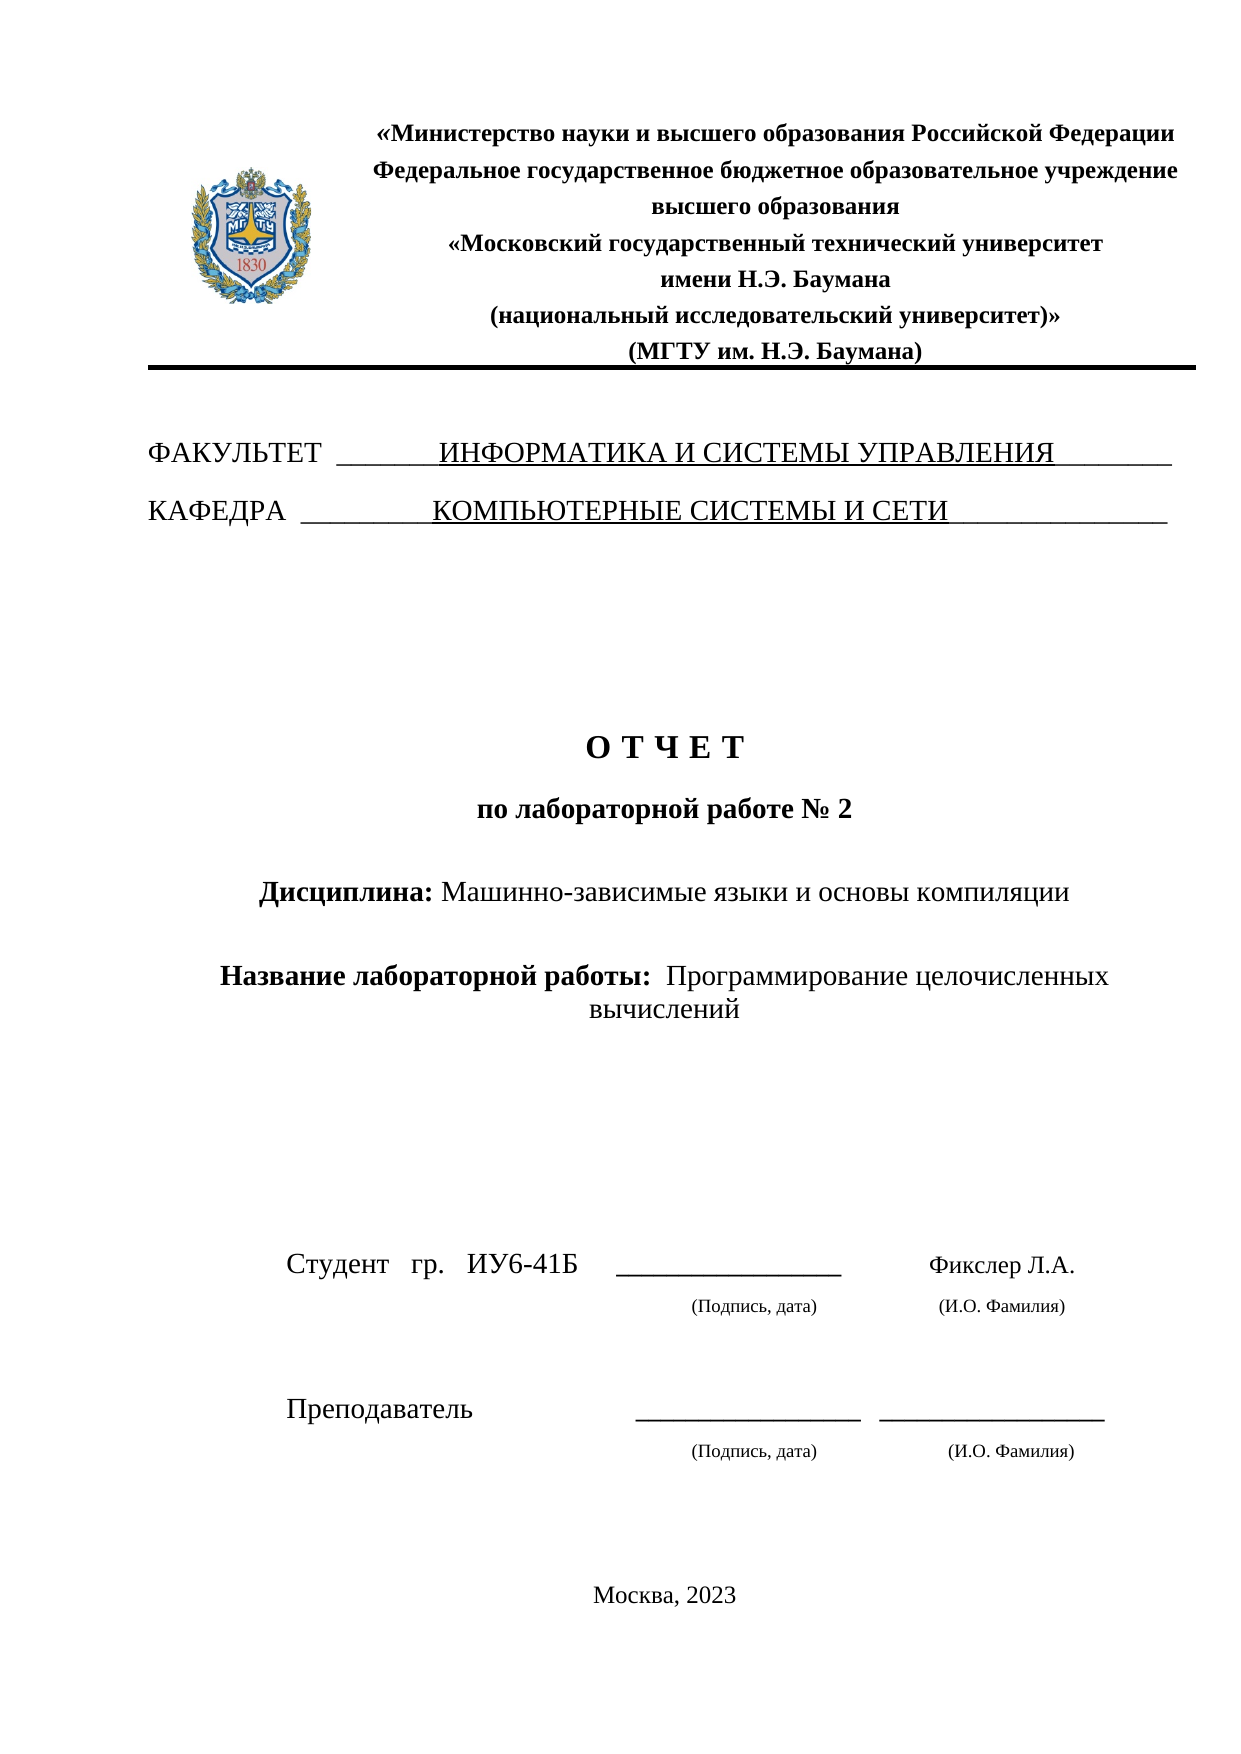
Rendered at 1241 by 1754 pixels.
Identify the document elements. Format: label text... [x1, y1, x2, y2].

text (Подпись, дата) (И.О. Фамилия) [148, 1432, 1181, 1464]
subtitle ОТЧЕТ [148, 727, 1181, 766]
text Дисциплина: Машинно-зависимые языки и основы компиляции [148, 874, 1181, 908]
text (Подпись, дата) (И.О. Фамилия) [148, 1287, 1181, 1318]
text Преподаватель __________________ __________________ [148, 1394, 1181, 1425]
subtitle ФАКУЛЬТЕТ _______ИНФОРМАТИКА И СИСТЕМЫ УПРАВЛЕНИЯ________ [148, 435, 1181, 469]
table_header «Министерство науки и высшего образования Российской Федерации Федеральное государственное бюджетное образовательное учреждение высшего образования «Московский государственный технический университет имени Н.Э. Баумана (национальный исследовательский университет)» (МГТУ им. Н.Э. Баумана) [355, 107, 1196, 365]
text КАФЕДРА _________КОМПЬЮТЕРНЫЕ СИСТЕМЫ И СЕТИ_______________ [148, 493, 1181, 526]
text Москва, 2023 [148, 1580, 1181, 1609]
text Название лабораторной работы: Программирование целочисленных вычислений [148, 958, 1181, 1025]
picture [191, 167, 312, 304]
text Студент гр. ИУ6-41Б __________________ Фикслер Л.А. [148, 1248, 1181, 1279]
table_header [148, 107, 354, 365]
text по лабораторной работе № 2 [148, 791, 1181, 824]
